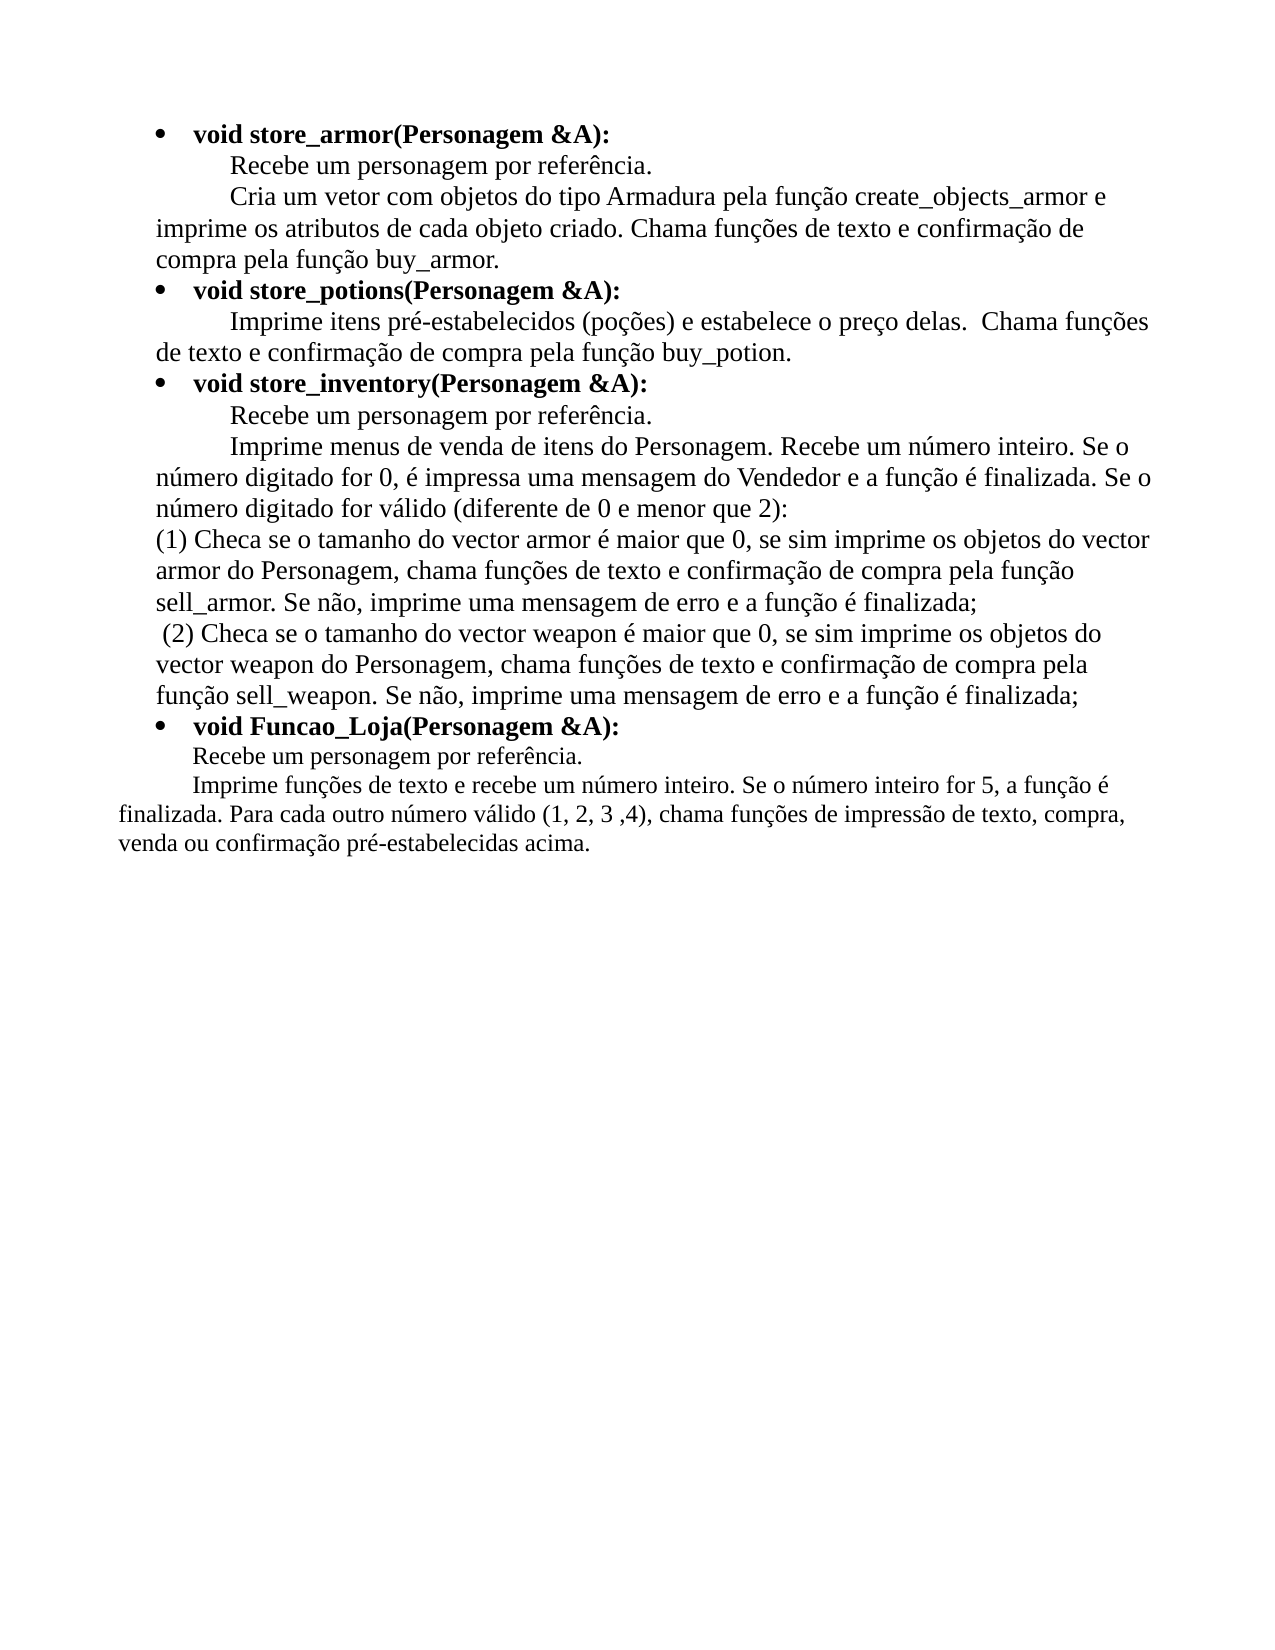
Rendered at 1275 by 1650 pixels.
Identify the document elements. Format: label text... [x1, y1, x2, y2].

list void store_potions(Personagem &A): [156, 274, 1157, 305]
text Cria um vetor com objetos do tipo Armadura pela função create_objects_armor e imprime os atributos de cada objeto criado. Chama funções de texto e confirmação de compra pela função buy_armor. [156, 181, 1157, 274]
list void Funcao_Loja(Personagem &A): [156, 710, 1157, 741]
list void store_armor(Personagem &A): [156, 118, 1157, 149]
text (1) Checa se o tamanho do vector armor é maior que 0, se sim imprime os objetos do vector armor do Personagem, chama funções de texto e confirmação de compra pela função sell_armor. Se não, imprime uma mensagem de erro e a função é finalizada; [156, 523, 1157, 617]
text Imprime menus de venda de itens do Personagem. Recebe um número inteiro. Se o número digitado for 0, é impressa uma mensagem do Vendedor e a função é finalizada. Se o número digitado for válido (diferente de 0 e menor que 2): [156, 430, 1157, 523]
text Recebe um personagem por referência. [118, 741, 1157, 770]
text Recebe um personagem por referência. [156, 149, 1157, 181]
text Imprime funções de texto e recebe um número inteiro. Se o número inteiro for 5, a função é finalizada. Para cada outro número válido (1, 2, 3 ,4), chama funções de impressão de texto, compra, venda ou confirmação pré-estabelecidas acima. [118, 770, 1157, 856]
text Imprime itens pré-estabelecidos (poções) e estabelece o preço delas. Chama funções de texto e confirmação de compra pela função buy_potion. [156, 305, 1157, 367]
text (2) Checa se o tamanho do vector weapon é maior que 0, se sim imprime os objetos do vector weapon do Personagem, chama funções de texto e confirmação de compra pela função sell_weapon. Se não, imprime uma mensagem de erro e a função é finalizada; [156, 617, 1157, 710]
list void store_inventory(Personagem &A): [156, 367, 1157, 399]
text Recebe um personagem por referência. [156, 399, 1157, 430]
